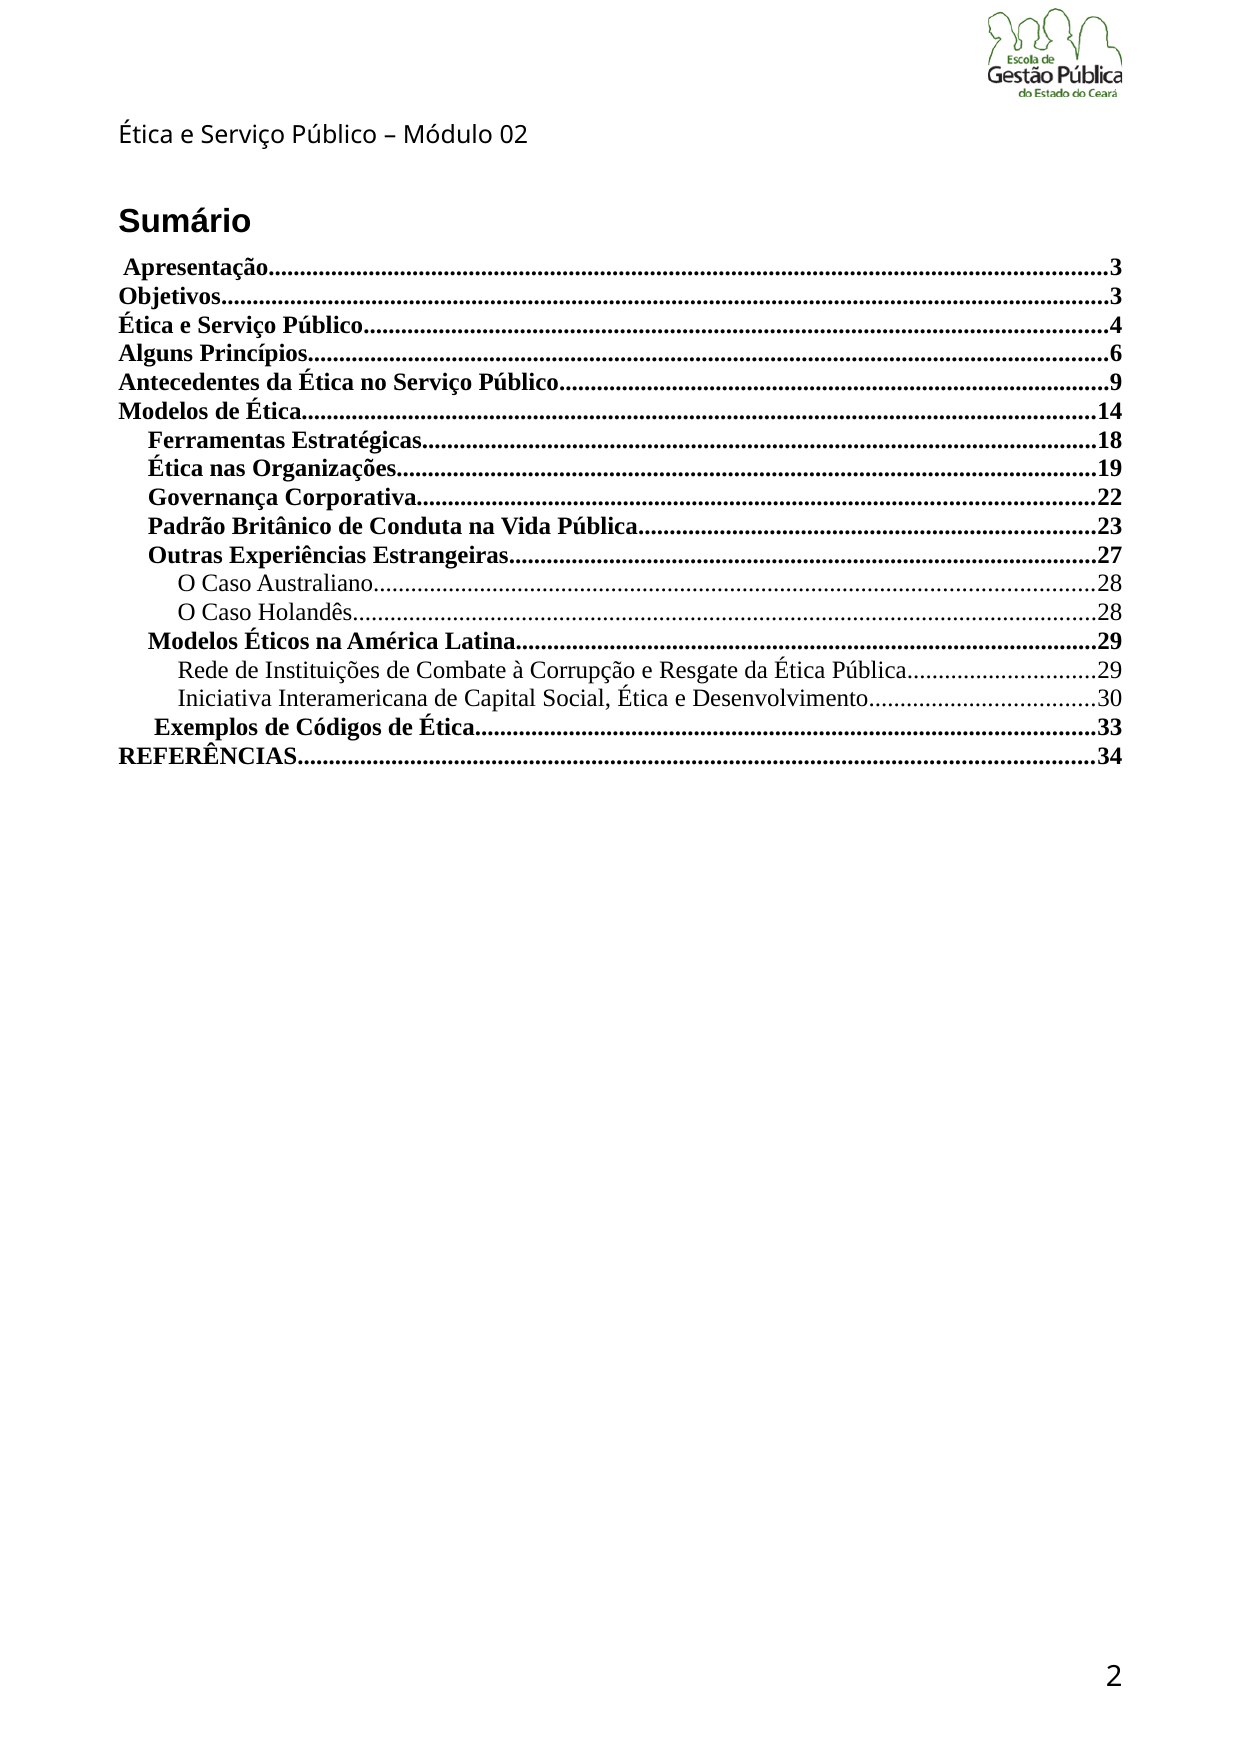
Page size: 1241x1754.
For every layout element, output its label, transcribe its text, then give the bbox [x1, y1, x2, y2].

text Antecedentes da Ética no Serviço Público 9 [118, 367, 1122, 396]
text Ferramentas Estratégicas 18 [148, 425, 1122, 453]
text Ética e Serviço Público 4 [118, 310, 1122, 338]
text O Caso Australiano 28 [177, 568, 1122, 597]
text O Caso Holandês 28 [177, 597, 1122, 626]
text Iniciativa Interamericana de Capital Social, Ética e Desenvolvimento 30 [177, 683, 1122, 712]
text REFERÊNCIAS 34 [118, 741, 1122, 770]
text Outras Experiências Estrangeiras 27 [148, 540, 1122, 568]
text Governança Corporativa 22 [148, 482, 1122, 511]
text Rede de Instituições de Combate à Corrupção e Resgate da Ética Pública 29 [177, 655, 1122, 683]
text Modelos Éticos na América Latina 29 [148, 626, 1122, 655]
text Alguns Princípios 6 [118, 338, 1122, 367]
text Ética nas Organizações 19 [148, 453, 1122, 482]
subtitle Sumário [118, 201, 1122, 240]
text Objetivos 3 [118, 281, 1122, 310]
text Apresentação 3 [118, 252, 1122, 281]
text Padrão Britânico de Conduta na Vida Pública 23 [148, 511, 1122, 540]
text Modelos de Ética 14 [118, 396, 1122, 425]
text Exemplos de Códigos de Ética 33 [148, 712, 1122, 741]
picture [118, 8, 1123, 97]
